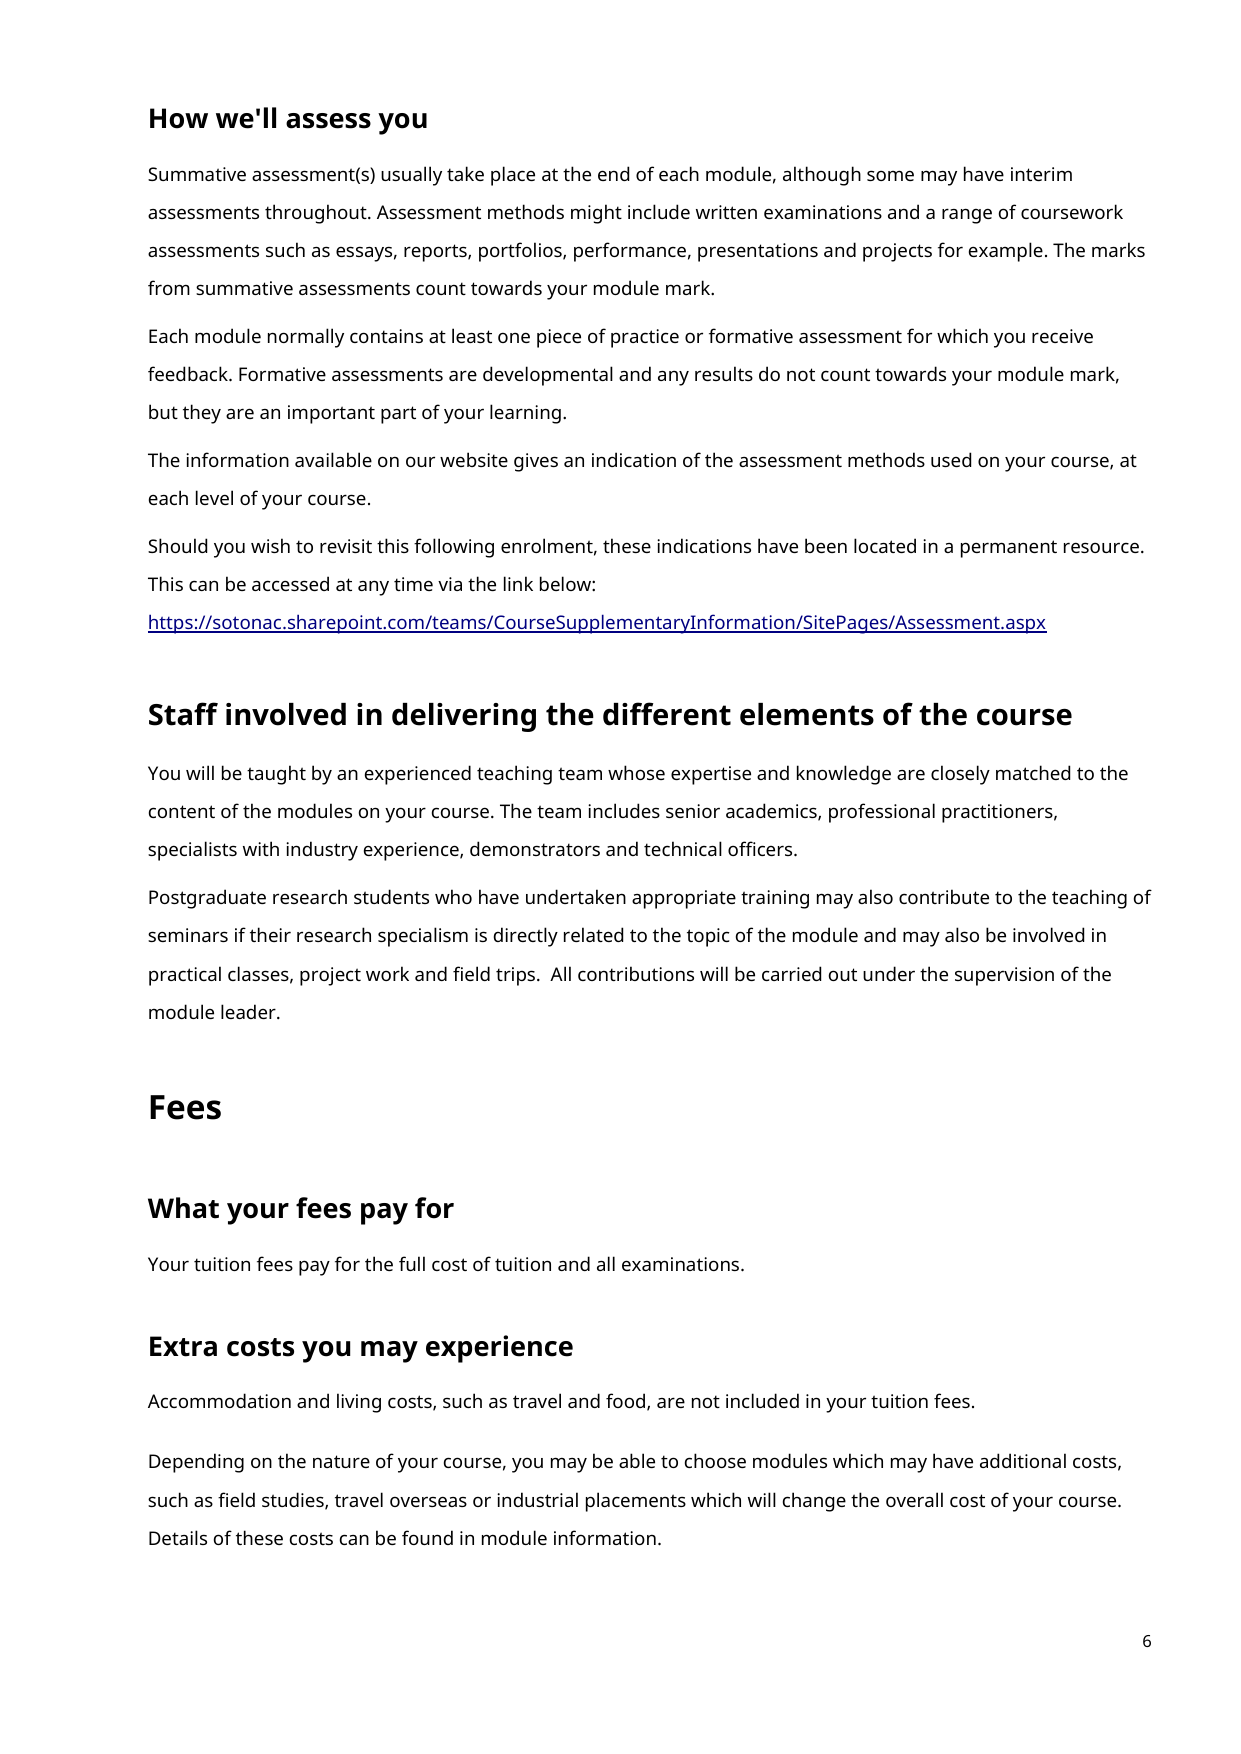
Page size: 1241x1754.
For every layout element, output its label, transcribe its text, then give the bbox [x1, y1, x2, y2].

subtitle Fees [148, 1084, 1152, 1129]
text Should you wish to revisit this following enrolment, these indications have been located in a permanent resource. This can be accessed at any time via the link below: https://sotonac.sharepoint.com/teams/CourseSupplementaryInformation/SitePages/Assessment.aspx [148, 533, 1152, 635]
text The information available on our website gives an indication of the assessment methods used on your course, at each level of your course. [148, 447, 1152, 511]
subtitle Extra costs you may experience [148, 1327, 1152, 1364]
text You will be taught by an experienced teaching team whose expertise and knowledge are closely matched to the content of the modules on your course. The team includes senior academics, professional practitioners, specialists with industry experience, demonstrators and technical officers. [148, 760, 1152, 862]
text Accommodation and living costs, such as travel and food, are not included in your tuition fees. [148, 1389, 1152, 1414]
text Summative assessment(s) usually take place at the end of each module, although some may have interim assessments throughout. Assessment methods might include written examinations and a range of coursework assessments such as essays, reports, portfolios, performance, presentations and projects for example. The marks from summative assessments count towards your module mark. [148, 161, 1152, 301]
text Depending on the nature of your course, you may be able to choose modules which may have additional costs, such as field studies, travel overseas or industrial placements which will change the overall cost of your course. Details of these costs can be found in module information. [148, 1449, 1152, 1551]
text Each module normally contains at least one piece of practice or formative assessment for which you receive feedback. Formative assessments are developmental and any results do not count towards your module mark, but they are an important part of your learning. [148, 323, 1152, 425]
subtitle Staff involved in delivering the different elements of the course [148, 694, 1152, 734]
subtitle How we'll assess you [148, 99, 1152, 136]
text Your tuition fees pay for the full cost of tuition and all examinations. [148, 1251, 1152, 1277]
subtitle What your fees pay for [148, 1190, 1152, 1227]
text Postgraduate research students who have undertaken appropriate training may also contribute to the teaching of seminars if their research specialism is directly related to the topic of the module and may also be involved in practical classes, project work and field trips. All contributions will be carried out under the supervision of the module leader. [148, 884, 1152, 1024]
